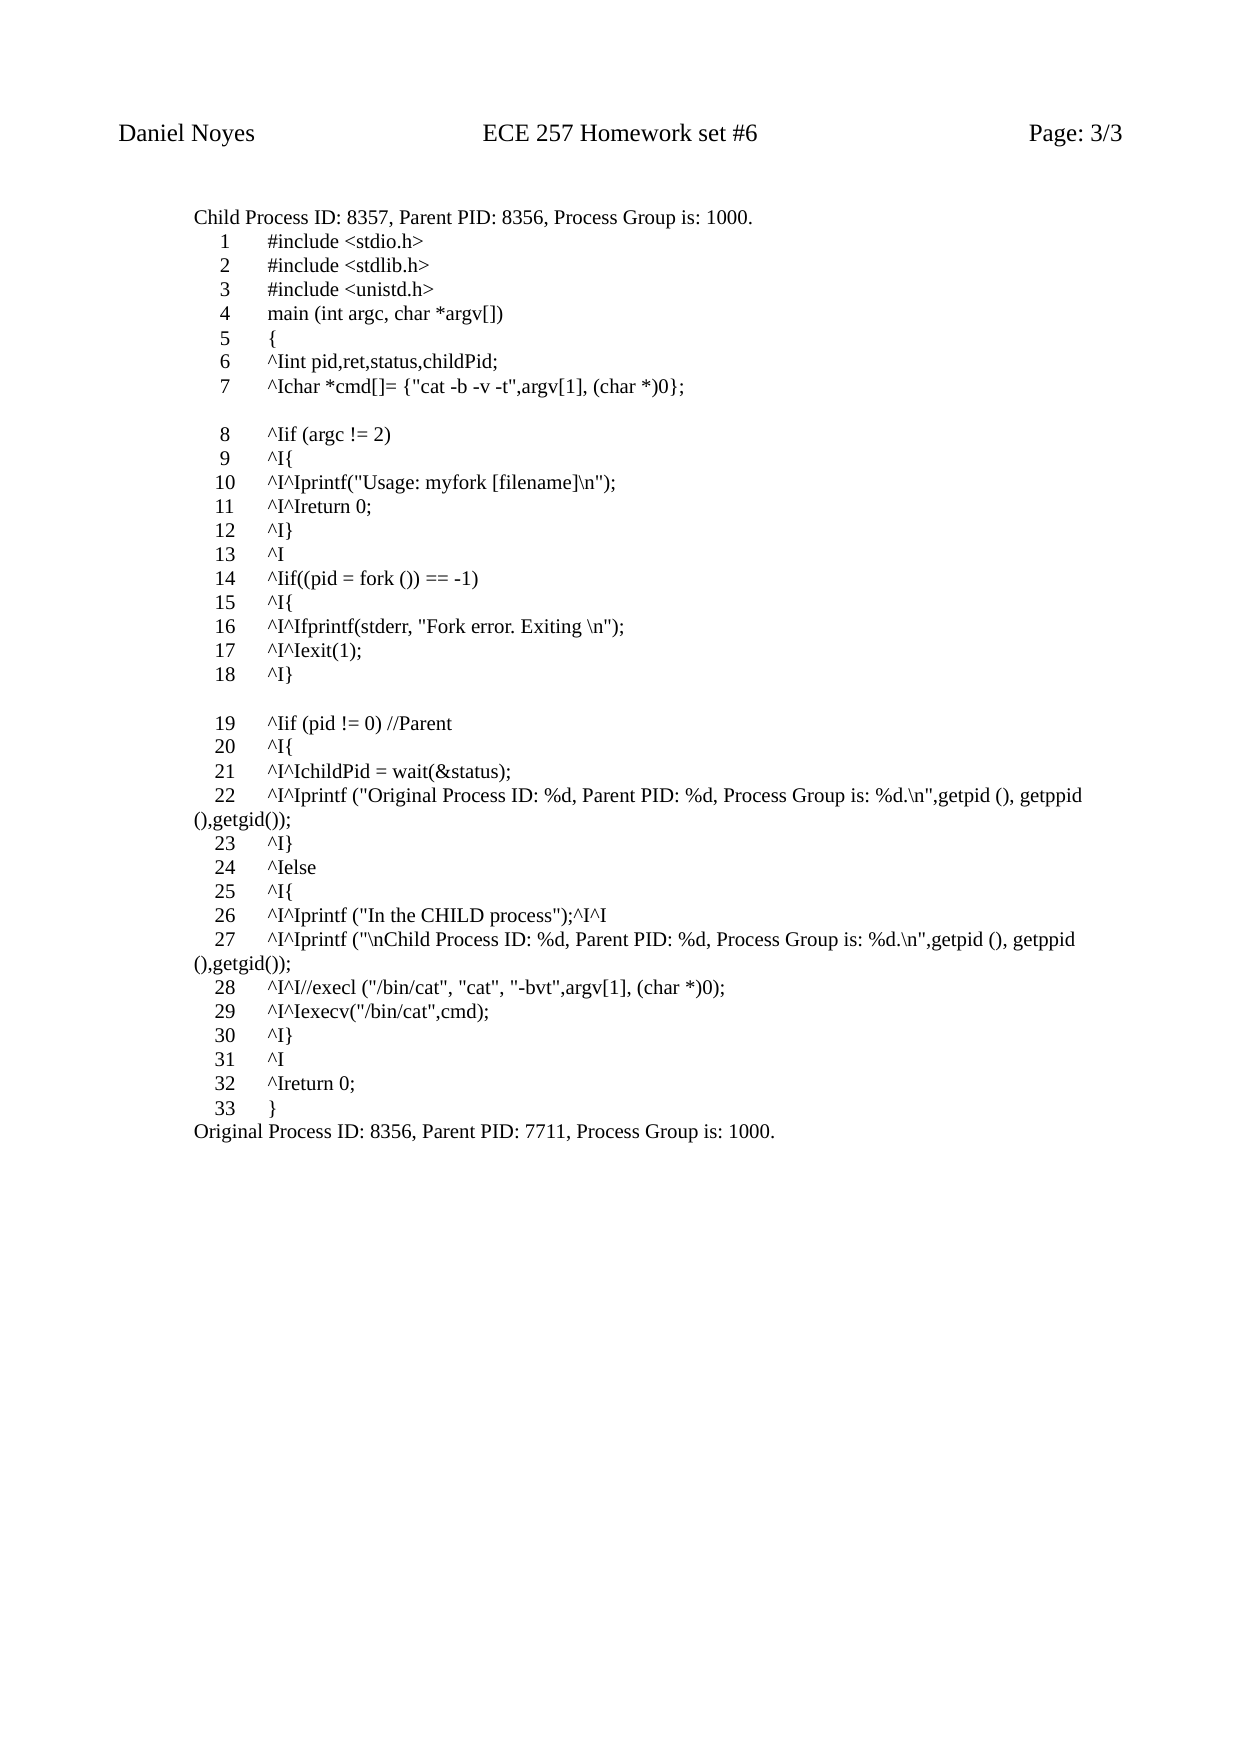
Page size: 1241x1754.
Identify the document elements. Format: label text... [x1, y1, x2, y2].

text 8 ^Iif (argc != 2) [193, 422, 1122, 446]
text 6 ^Iint pid,ret,status,childPid; [193, 349, 1122, 373]
text 30 ^I} [193, 1023, 1122, 1047]
text 7 ^Ichar *cmd[]= {"cat -b -v -t",argv[1], (char *)0}; [193, 373, 1122, 398]
text 22 ^I^Iprintf ("Original Process ID: %d, Parent PID: %d, Process Group is: %d.\n",getpid (), getppid (),getgid()); [193, 783, 1122, 831]
text 18 ^I} [193, 662, 1122, 686]
text 16 ^I^Ifprintf(stderr, "Fork error. Exiting \n"); [193, 614, 1122, 638]
text 27 ^I^Iprintf ("\nChild Process ID: %d, Parent PID: %d, Process Group is: %d.\n",getpid (), getppid (),getgid()); [193, 927, 1122, 975]
text 13 ^I [193, 542, 1122, 566]
text 29 ^I^Iexecv("/bin/cat",cmd); [193, 999, 1122, 1023]
text 31 ^I [193, 1047, 1122, 1071]
text 20 ^I{ [193, 734, 1122, 758]
text Original Process ID: 8356, Parent PID: 7711, Process Group is: 1000. [193, 1119, 1122, 1143]
text 10 ^I^Iprintf("Usage: myfork [filename]\n"); [193, 470, 1122, 494]
text 17 ^I^Iexit(1); [193, 638, 1122, 662]
text 11 ^I^Ireturn 0; [193, 494, 1122, 518]
text 3 #include <unistd.h> [193, 277, 1122, 301]
text 4 main (int argc, char *argv[]) [193, 301, 1122, 325]
text 9 ^I{ [193, 446, 1122, 470]
text 19 ^Iif (pid != 0) //Parent [193, 710, 1122, 734]
text 23 ^I} [193, 831, 1122, 855]
text 2 #include <stdlib.h> [193, 253, 1122, 277]
text 32 ^Ireturn 0; [193, 1071, 1122, 1095]
text 28 ^I^I//execl ("/bin/cat", "cat", "-bvt",argv[1], (char *)0); [193, 975, 1122, 999]
text 24 ^Ielse [193, 855, 1122, 879]
text 15 ^I{ [193, 590, 1122, 614]
text 12 ^I} [193, 518, 1122, 542]
text 25 ^I{ [193, 879, 1122, 903]
text 33 } [193, 1095, 1122, 1119]
text 26 ^I^Iprintf ("In the CHILD process");^I^I [193, 903, 1122, 927]
text 21 ^I^IchildPid = wait(&status); [193, 758, 1122, 783]
text 1 #include <stdio.h> [193, 229, 1122, 253]
text 5 { [193, 325, 1122, 349]
text Child Process ID: 8357, Parent PID: 8356, Process Group is: 1000. [193, 205, 1122, 229]
text 14 ^Iif((pid = fork ()) == -1) [193, 566, 1122, 590]
